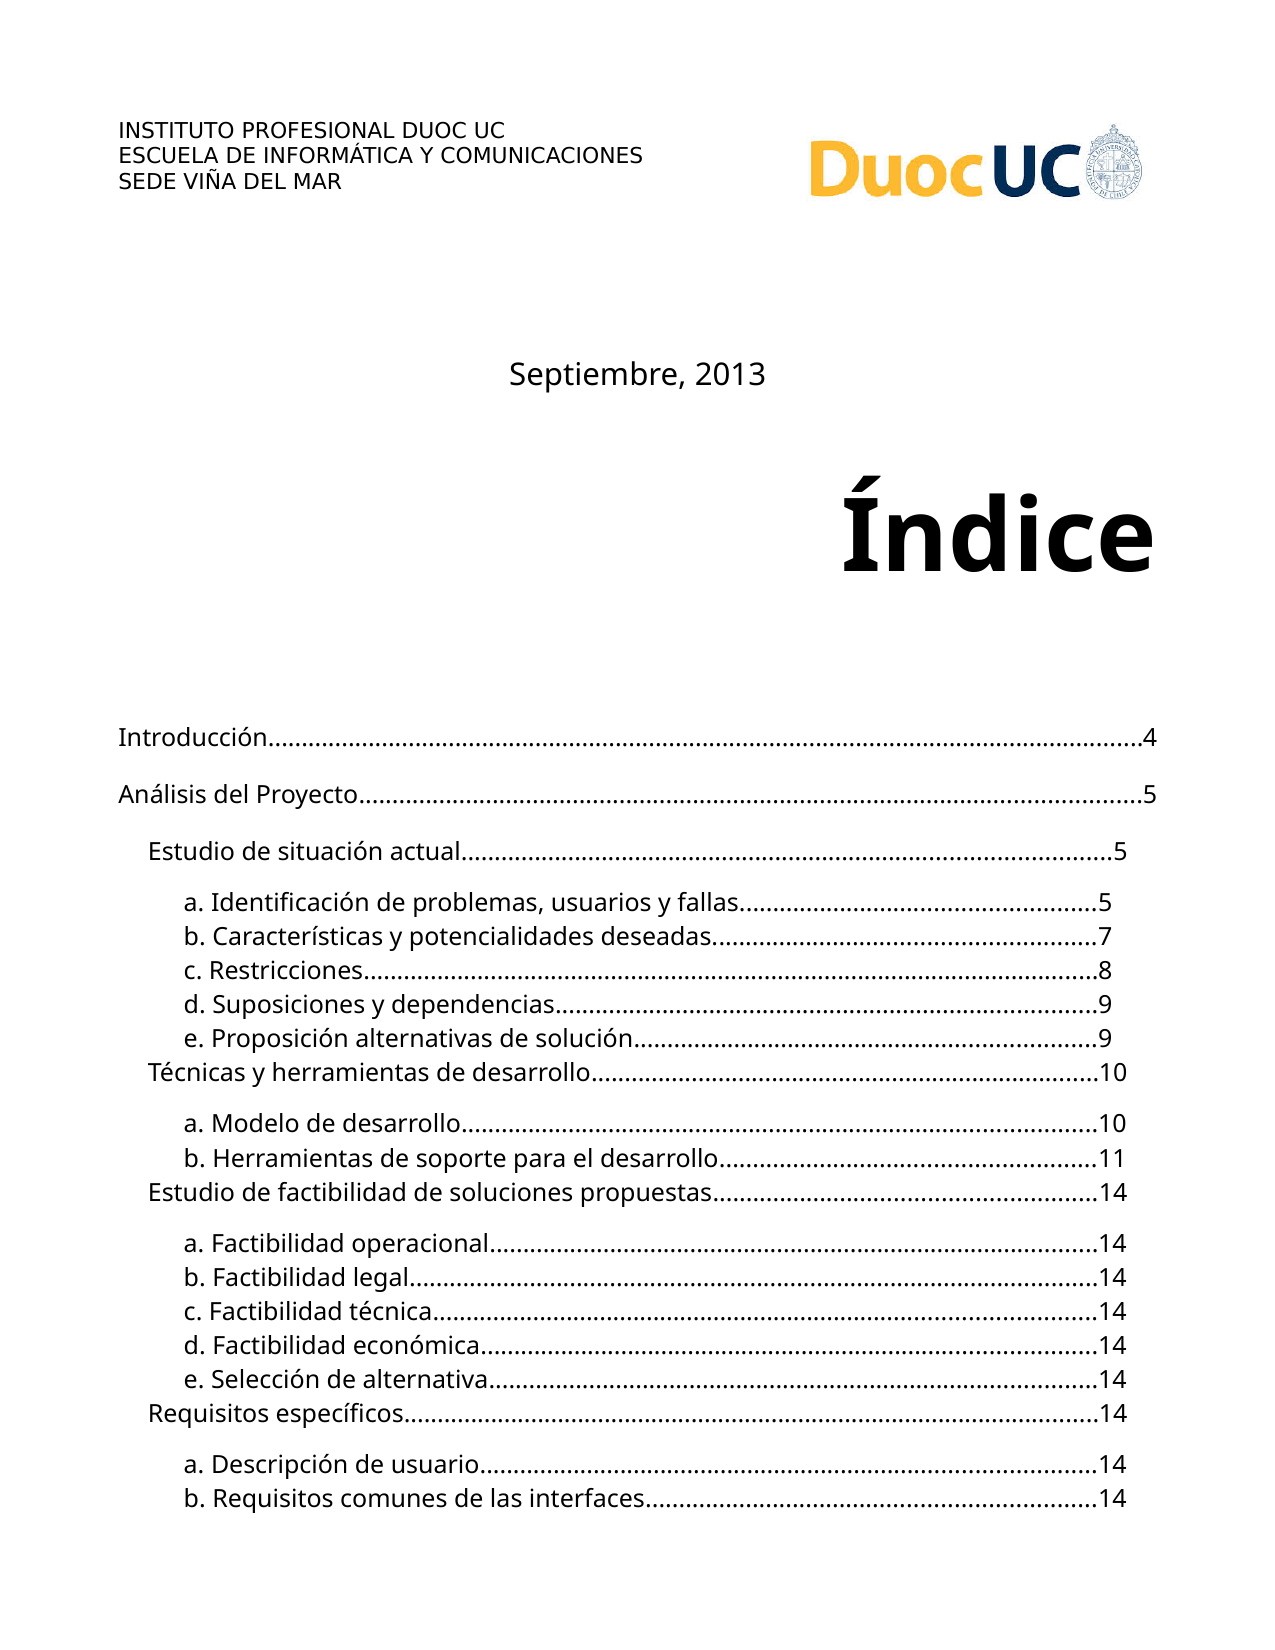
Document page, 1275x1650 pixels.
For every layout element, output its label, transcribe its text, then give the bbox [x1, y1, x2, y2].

text a. Identificación de problemas, usuarios y fallas. 5 [177, 885, 1157, 919]
text Septiembre, 2013 [118, 352, 1157, 394]
text b. Herramientas de soporte para el desarrollo 11 [177, 1140, 1157, 1174]
text b. Factibilidad legal 14 [177, 1259, 1157, 1293]
text e. Proposición alternativas de solución 9 [177, 1021, 1157, 1055]
text d. Factibilidad económica 14 [177, 1327, 1157, 1362]
text a. Factibilidad operacional 14 [177, 1225, 1157, 1259]
text Análisis del Proyecto 5 [118, 777, 1157, 811]
text c. Restricciones 8 [177, 953, 1157, 987]
text e. Selección de alternativa 14 [177, 1362, 1157, 1396]
picture [794, 120, 1154, 203]
subtitle Índice [118, 462, 1157, 601]
text Técnicas y herramientas de desarrollo 10 [148, 1055, 1157, 1089]
text a. Modelo de desarrollo 10 [177, 1106, 1157, 1140]
text d. Suposiciones y dependencias 9 [177, 987, 1157, 1021]
text Estudio de situación actual 5 [148, 834, 1157, 868]
text b. Características y potencialidades deseadas. 7 [177, 919, 1157, 953]
text c. Factibilidad técnica 14 [177, 1293, 1157, 1327]
text a. Descripción de usuario 14 [177, 1447, 1157, 1481]
text b. Requisitos comunes de las interfaces 14 [177, 1481, 1157, 1515]
text Introducción 4 [118, 720, 1157, 754]
text Estudio de factibilidad de soluciones propuestas 14 [148, 1174, 1157, 1208]
text Requisitos específicos 14 [148, 1396, 1157, 1430]
